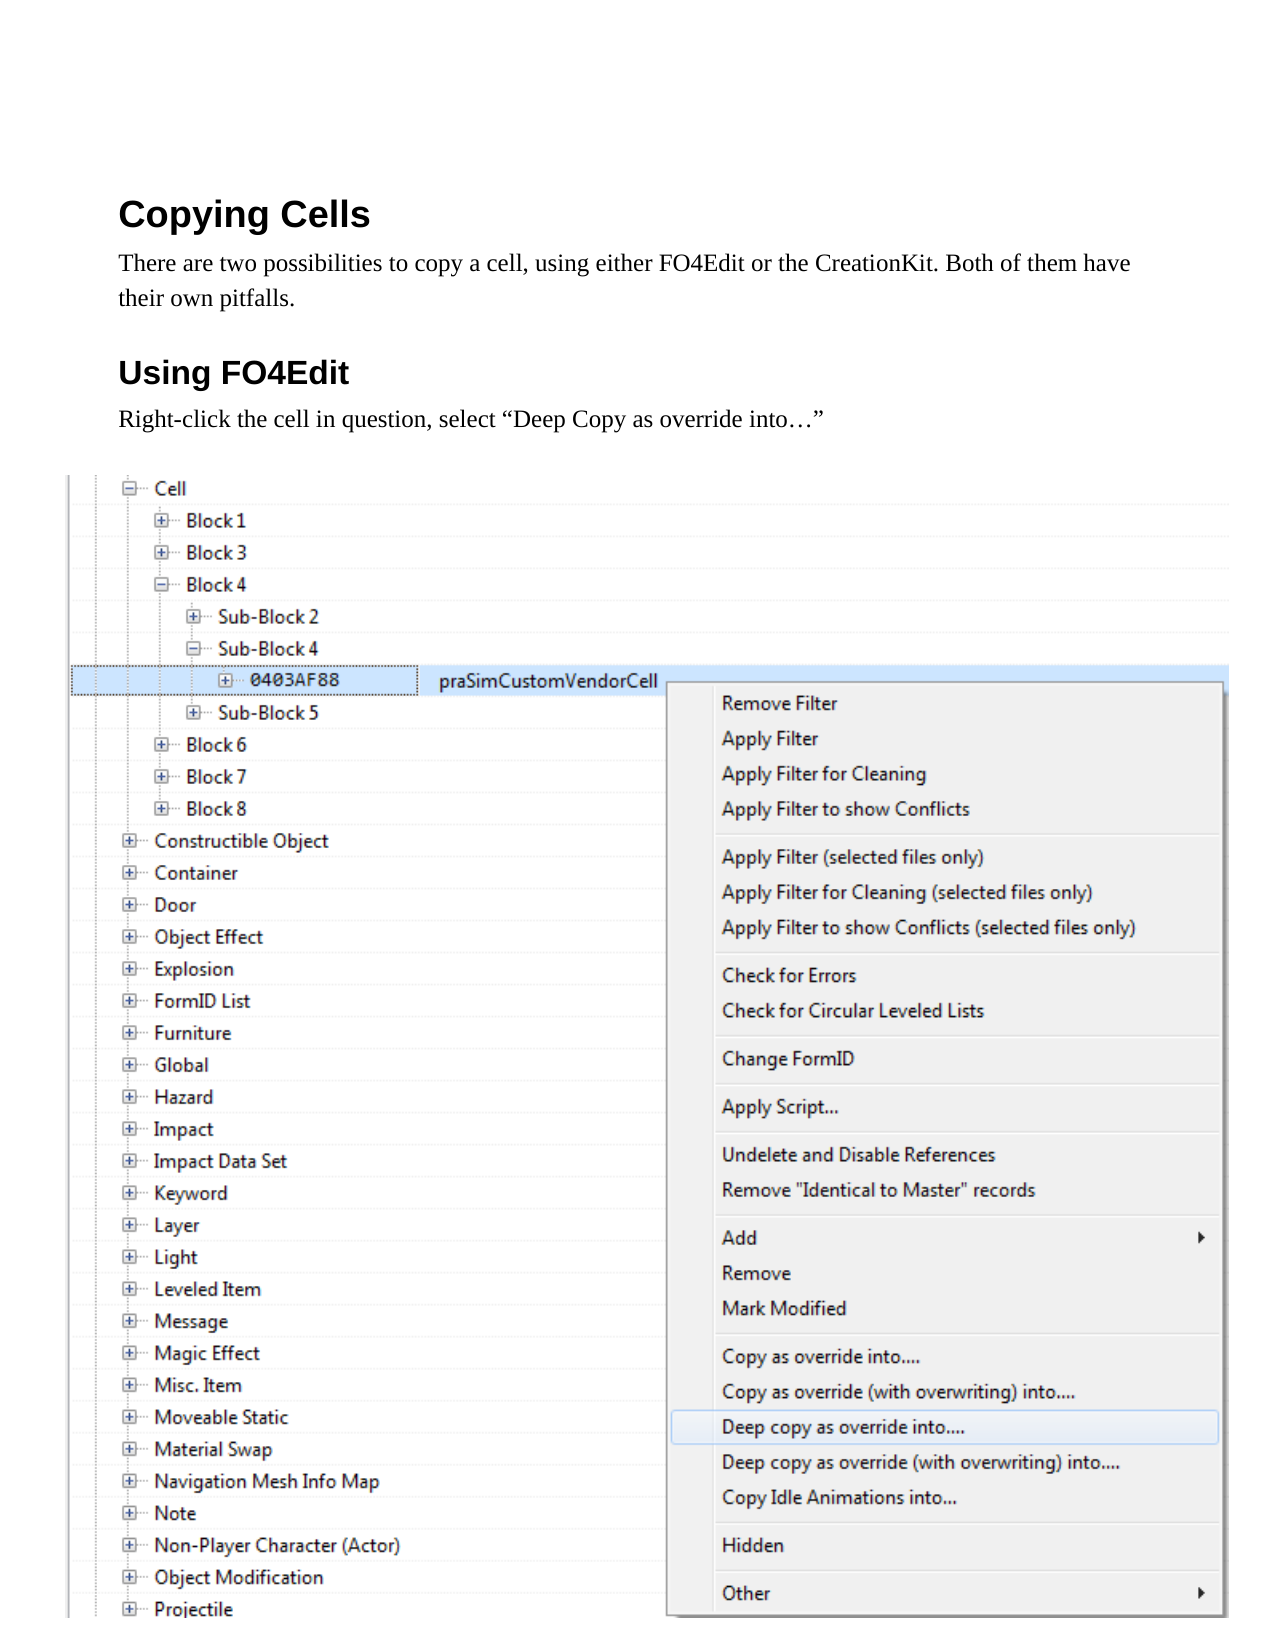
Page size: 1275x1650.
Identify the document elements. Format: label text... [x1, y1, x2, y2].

picture [65, 475, 1229, 1618]
text There are two possibilities to copy a cell, using either FO4Edit or the CreationKit. Both of them have their own pitfalls. [118, 248, 1157, 312]
text Right-click the cell in question, select “Deep Copy as override into…” [118, 404, 1157, 433]
subtitle Using FO4Edit [118, 353, 1157, 391]
subtitle Copying Cells [118, 192, 1157, 236]
